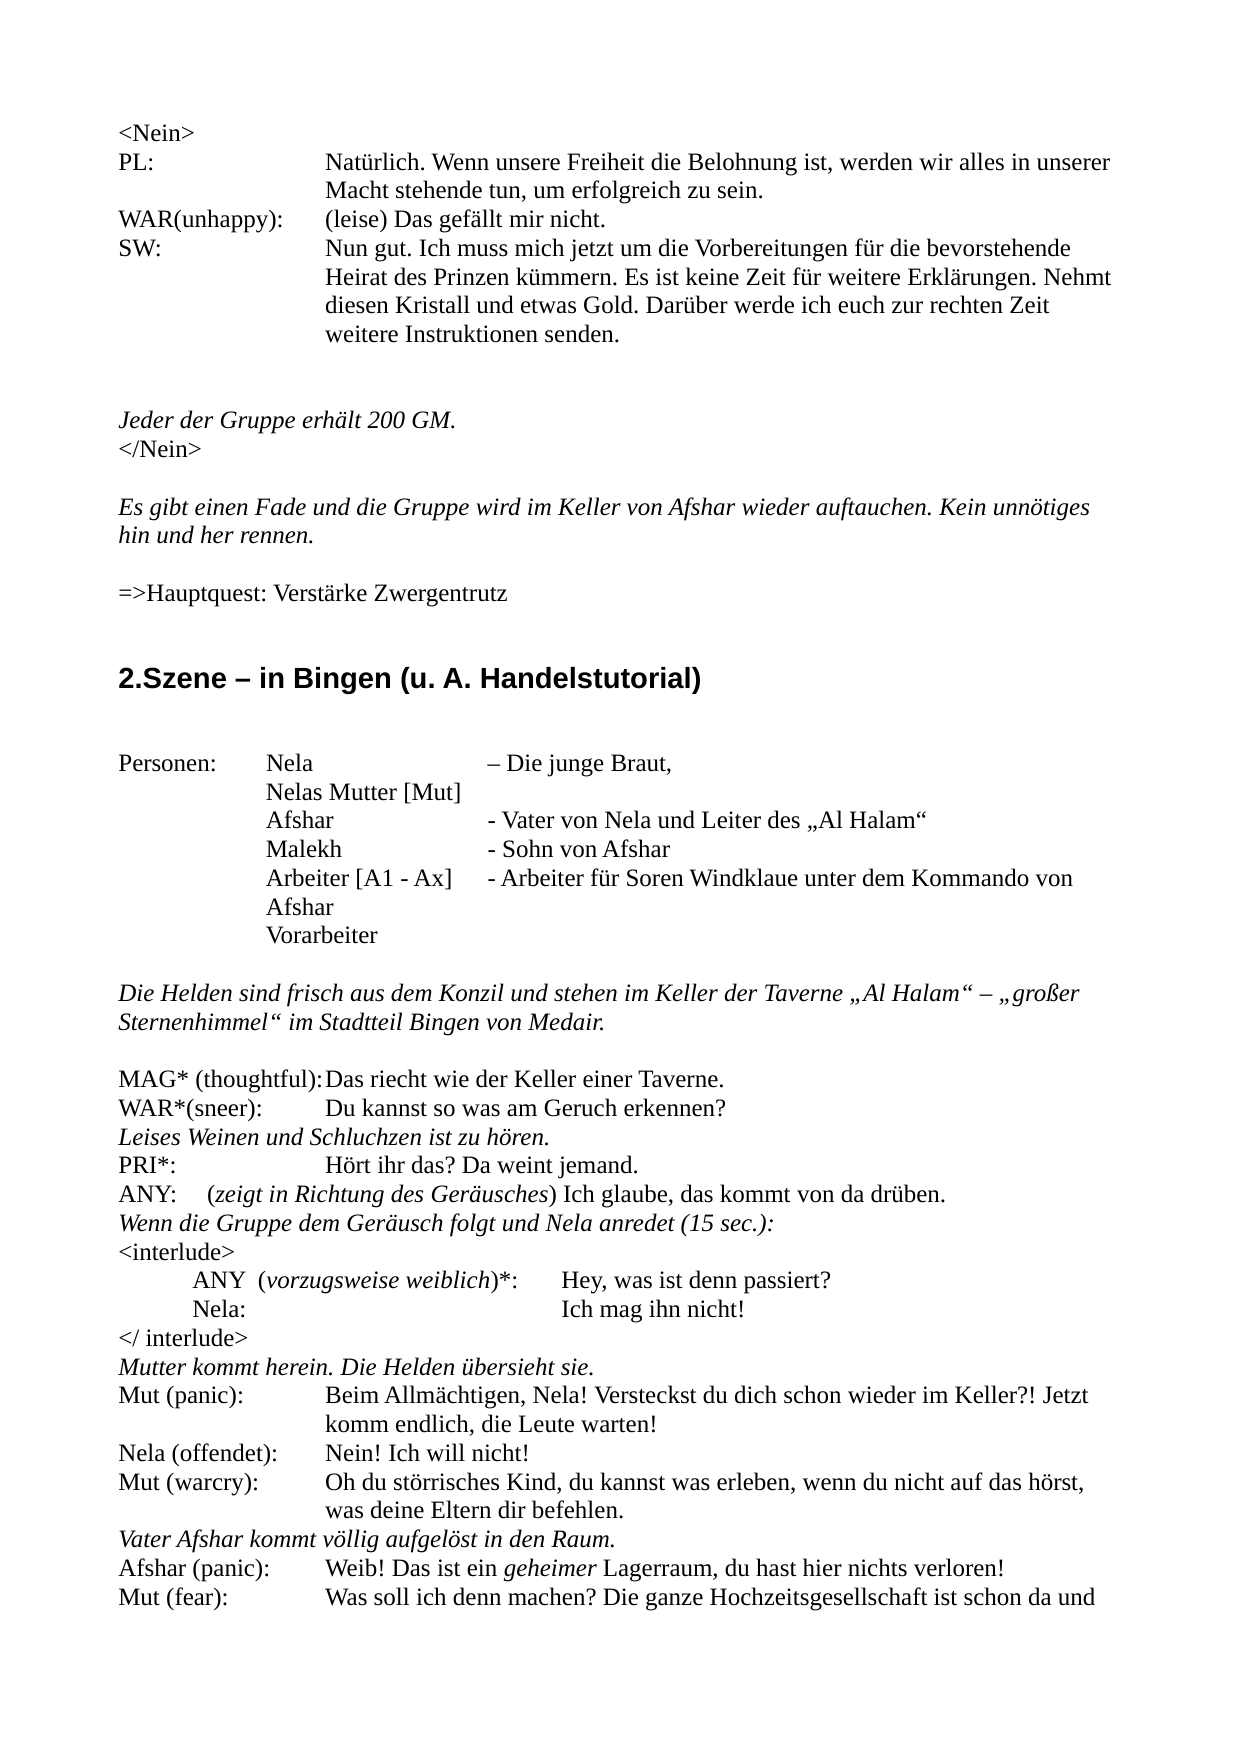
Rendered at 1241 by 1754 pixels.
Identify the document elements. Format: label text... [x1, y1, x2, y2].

text Malekh - Sohn von Afshar [192, 834, 1122, 863]
text <Nein> [118, 118, 1122, 147]
text PL: Natürlich. Wenn unsere Freiheit die Belohnung ist, werden wir alles in unserer Macht stehende tun, um erfolgreich zu sein. [118, 147, 1122, 204]
text Leises Weinen und Schluchzen ist zu hören. [118, 1122, 1122, 1150]
text Mut (fear): Was soll ich denn machen? Die ganze Hochzeitsgesellschaft ist schon da und [118, 1582, 1122, 1610]
text Jeder der Gruppe erhält 200 GM. [118, 406, 1122, 434]
text <interlude> [118, 1237, 1122, 1265]
text Nelas Mutter [Mut] [192, 777, 1122, 805]
text Es gibt einen Fade und die Gruppe wird im Keller von Afshar wieder auftauchen. Kein unnötiges hin und her rennen. [118, 492, 1122, 549]
text ANY: (zeigt in Richtung des Geräusches) Ich glaube, das kommt von da drüben. [118, 1179, 1122, 1208]
text =>Hauptquest: Verstärke Zwergentrutz [118, 578, 1122, 607]
text </ interlude> [118, 1323, 1122, 1352]
text MAG* (thoughtful): Das riecht wie der Keller einer Taverne. [118, 1064, 1122, 1093]
text Nela (offendet): Nein! Ich will nicht! [118, 1438, 1122, 1467]
text Afshar - Vater von Nela und Leiter des „Al Halam“ [192, 805, 1122, 834]
text </Nein> [118, 434, 1122, 463]
text Wenn die Gruppe dem Geräusch folgt und Nela anredet (15 sec.): [118, 1208, 1122, 1237]
text Personen: Nela – Die junge Braut, [118, 748, 1122, 777]
text Afshar (panic): Weib! Das ist ein geheimer Lagerraum, du hast hier nichts verloren! [118, 1553, 1122, 1582]
text Vater Afshar kommt völlig aufgelöst in den Raum. [118, 1524, 1122, 1553]
text Die Helden sind frisch aus dem Konzil und stehen im Keller der Taverne „Al Halam“ – „großer Sternenhimmel“ im Stadtteil Bingen von Medair. [118, 978, 1122, 1035]
text PRI*: Hört ihr das? Da weint jemand. [118, 1150, 1122, 1179]
text ANY (vorzugsweise weiblich)*: Hey, was ist denn passiert? [118, 1265, 1122, 1294]
text Mut (warcry): Oh du störrisches Kind, du kannst was erleben, wenn du nicht auf das hörst, was deine Eltern dir befehlen. [118, 1467, 1122, 1524]
text Mut (panic): Beim Allmächtigen, Nela! Versteckst du dich schon wieder im Keller?! Jetzt komm endlich, die Leute warten! [118, 1380, 1122, 1438]
text Nela: Ich mag ihn nicht! [118, 1294, 1122, 1323]
text SW: Nun gut. Ich muss mich jetzt um die Vorbereitungen für die bevorstehende Heirat des Prinzen kümmern. Es ist keine Zeit für weitere Erklärungen. Nehmt diesen Kristall und etwas Gold. Darüber werde ich euch zur rechten Zeit weitere Instruktionen senden. [118, 233, 1122, 348]
text Vorarbeiter [192, 920, 1122, 949]
text Arbeiter [A1 - Ax] - Arbeiter für Soren Windklaue unter dem Kommando von Afshar [266, 863, 1122, 920]
text WAR(unhappy): (leise) Das gefällt mir nicht. [118, 204, 1122, 233]
text Mutter kommt herein. Die Helden übersieht sie. [118, 1352, 1122, 1380]
text WAR*(sneer): Du kannst so was am Geruch erkennen? [118, 1093, 1122, 1122]
subtitle Szene – in Bingen (u. A. Handelstutorial) [118, 661, 1122, 694]
